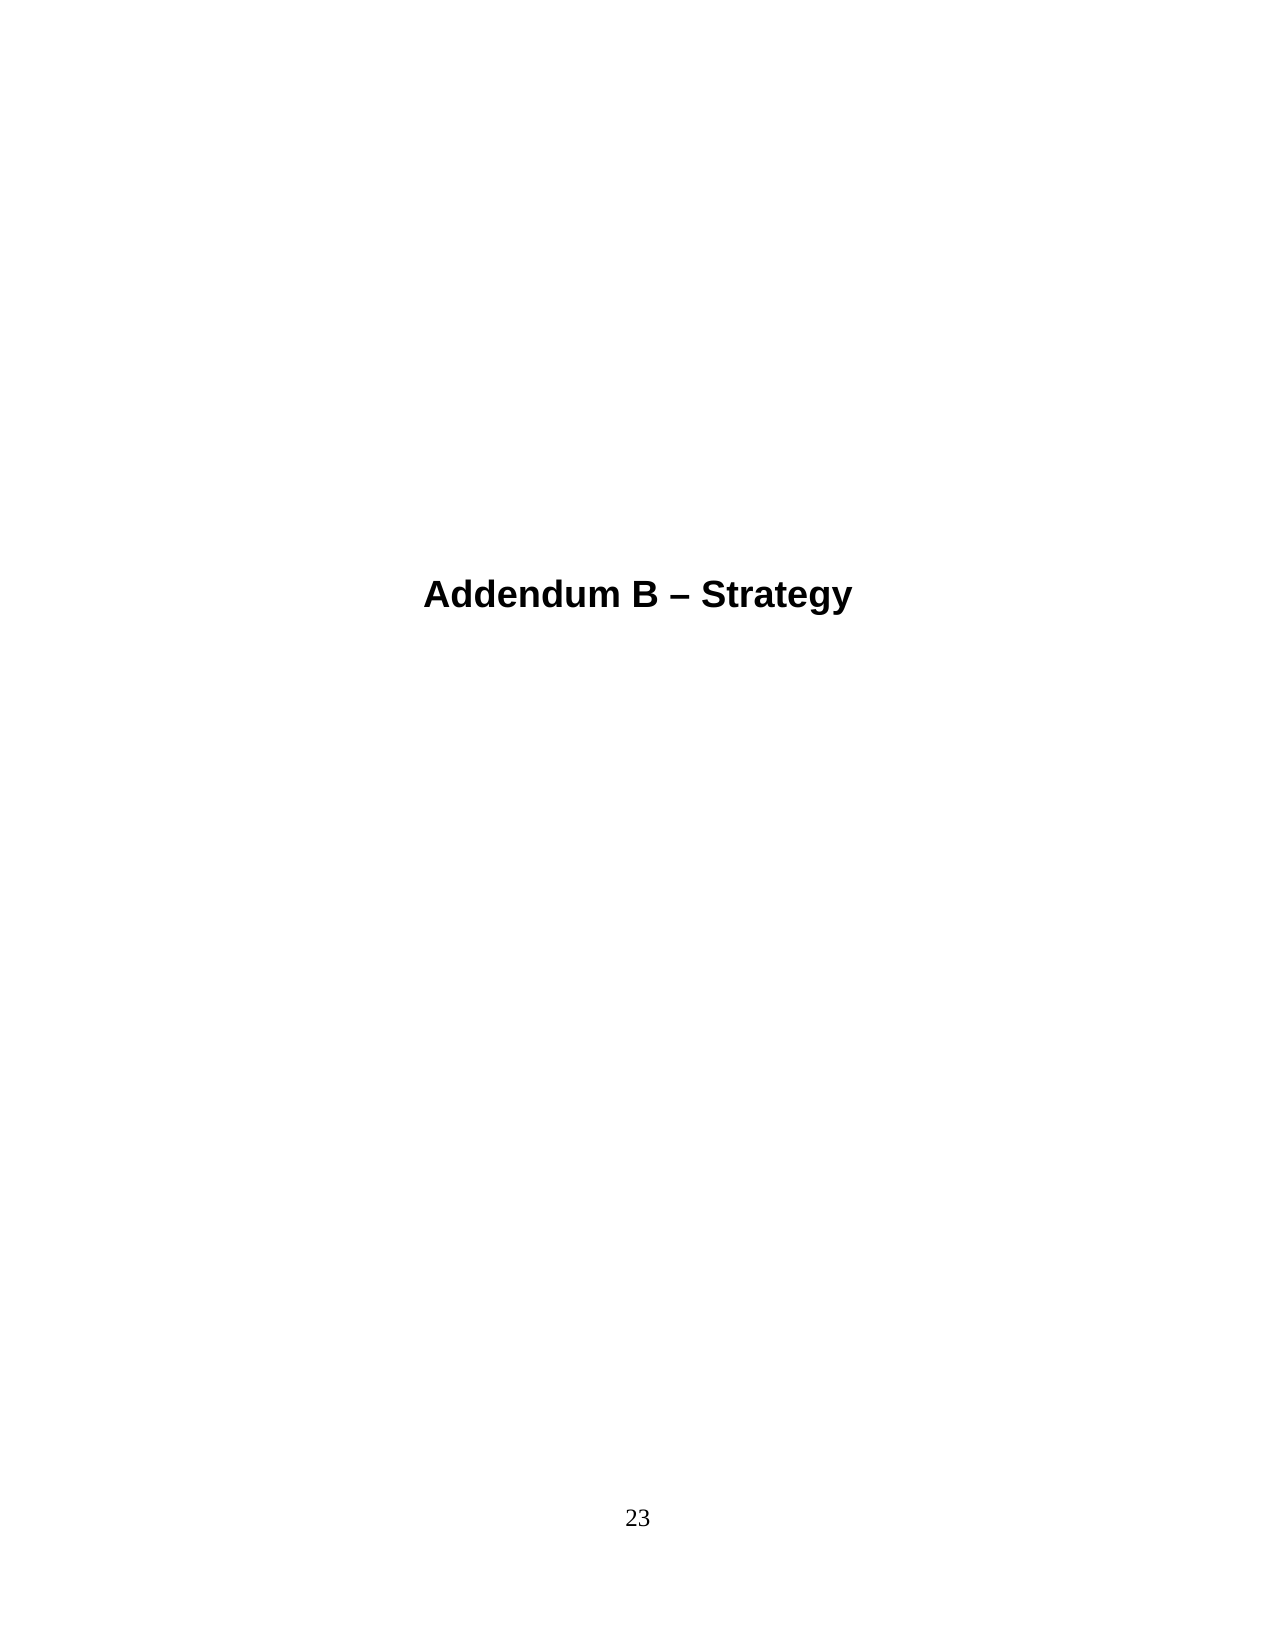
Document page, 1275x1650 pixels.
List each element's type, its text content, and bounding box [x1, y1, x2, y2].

subtitle Addendum B – Strategy [118, 572, 1157, 615]
